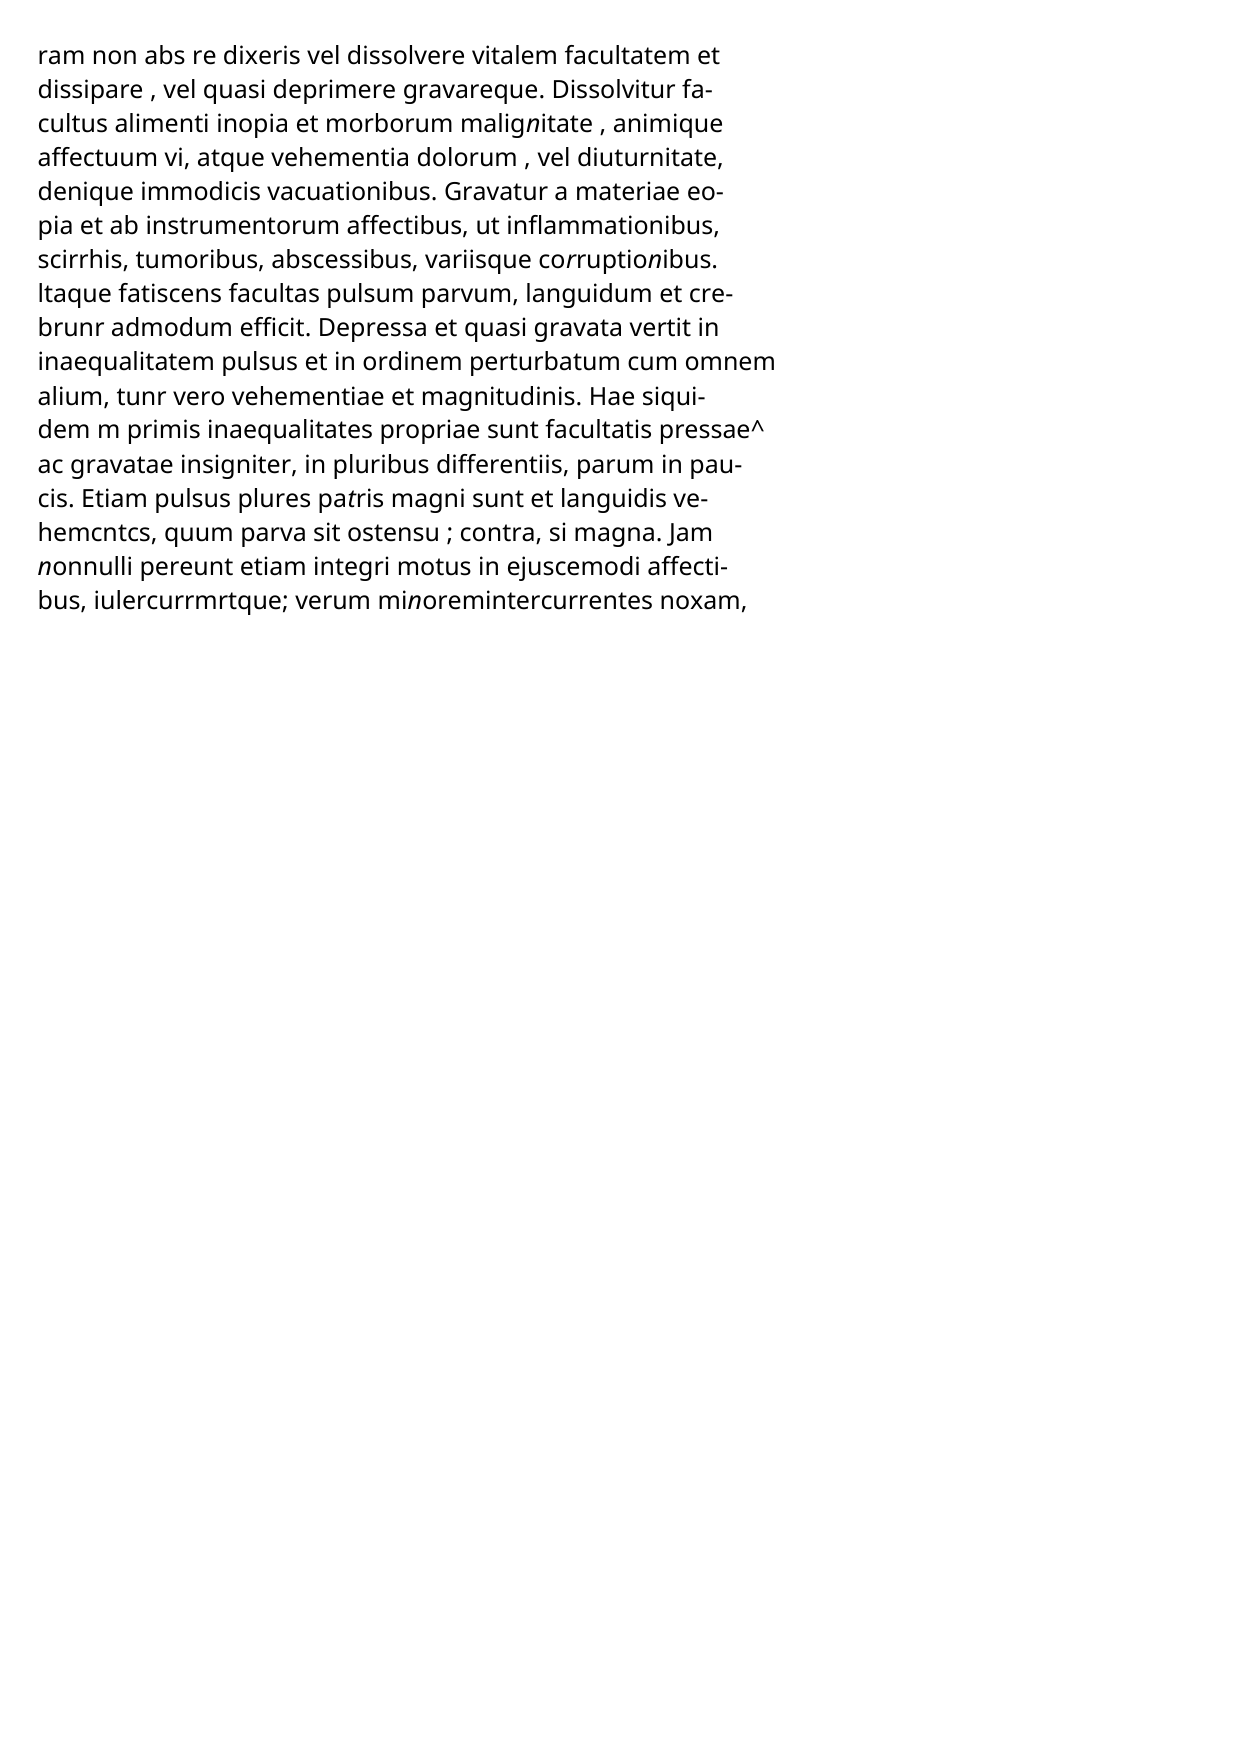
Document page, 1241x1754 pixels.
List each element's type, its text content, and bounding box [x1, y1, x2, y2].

text ram non abs re dixeris vel dissolvere vitalem facultatem et dissipare , vel quasi deprimere gravareque. Dissolvitur fa- cultus alimenti inopia et morborum malignitate , animique affectuum vi, atque vehementia dolorum , vel diuturnitate, denique immodicis vacuationibus. Gravatur a materiae eo- pia et ab instrumentorum affectibus, ut inflammationibus, scirrhis, tumoribus, abscessibus, variisque corruptionibus. ltaque fatiscens facultas pulsum parvum, languidum et cre- brunr admodum efficit. Depressa et quasi gravata vertit in inaequalitatem pulsus et in ordinem perturbatum cum omnem alium, tunr vero vehementiae et magnitudinis. Hae siqui- dem m primis inaequalitates propriae sunt facultatis pressae^ ac gravatae insigniter, in pluribus differentiis, parum in pau- cis. Etiam pulsus plures patris magni sunt et languidis ve- hemcntcs, quum parva sit ostensu ; contra, si magna. Jam nonnulli pereunt etiam integri motus in ejuscemodi affecti- bus, iulercurrmrtque; verum minoremintercurrentes noxam, [37, 37, 1203, 617]
